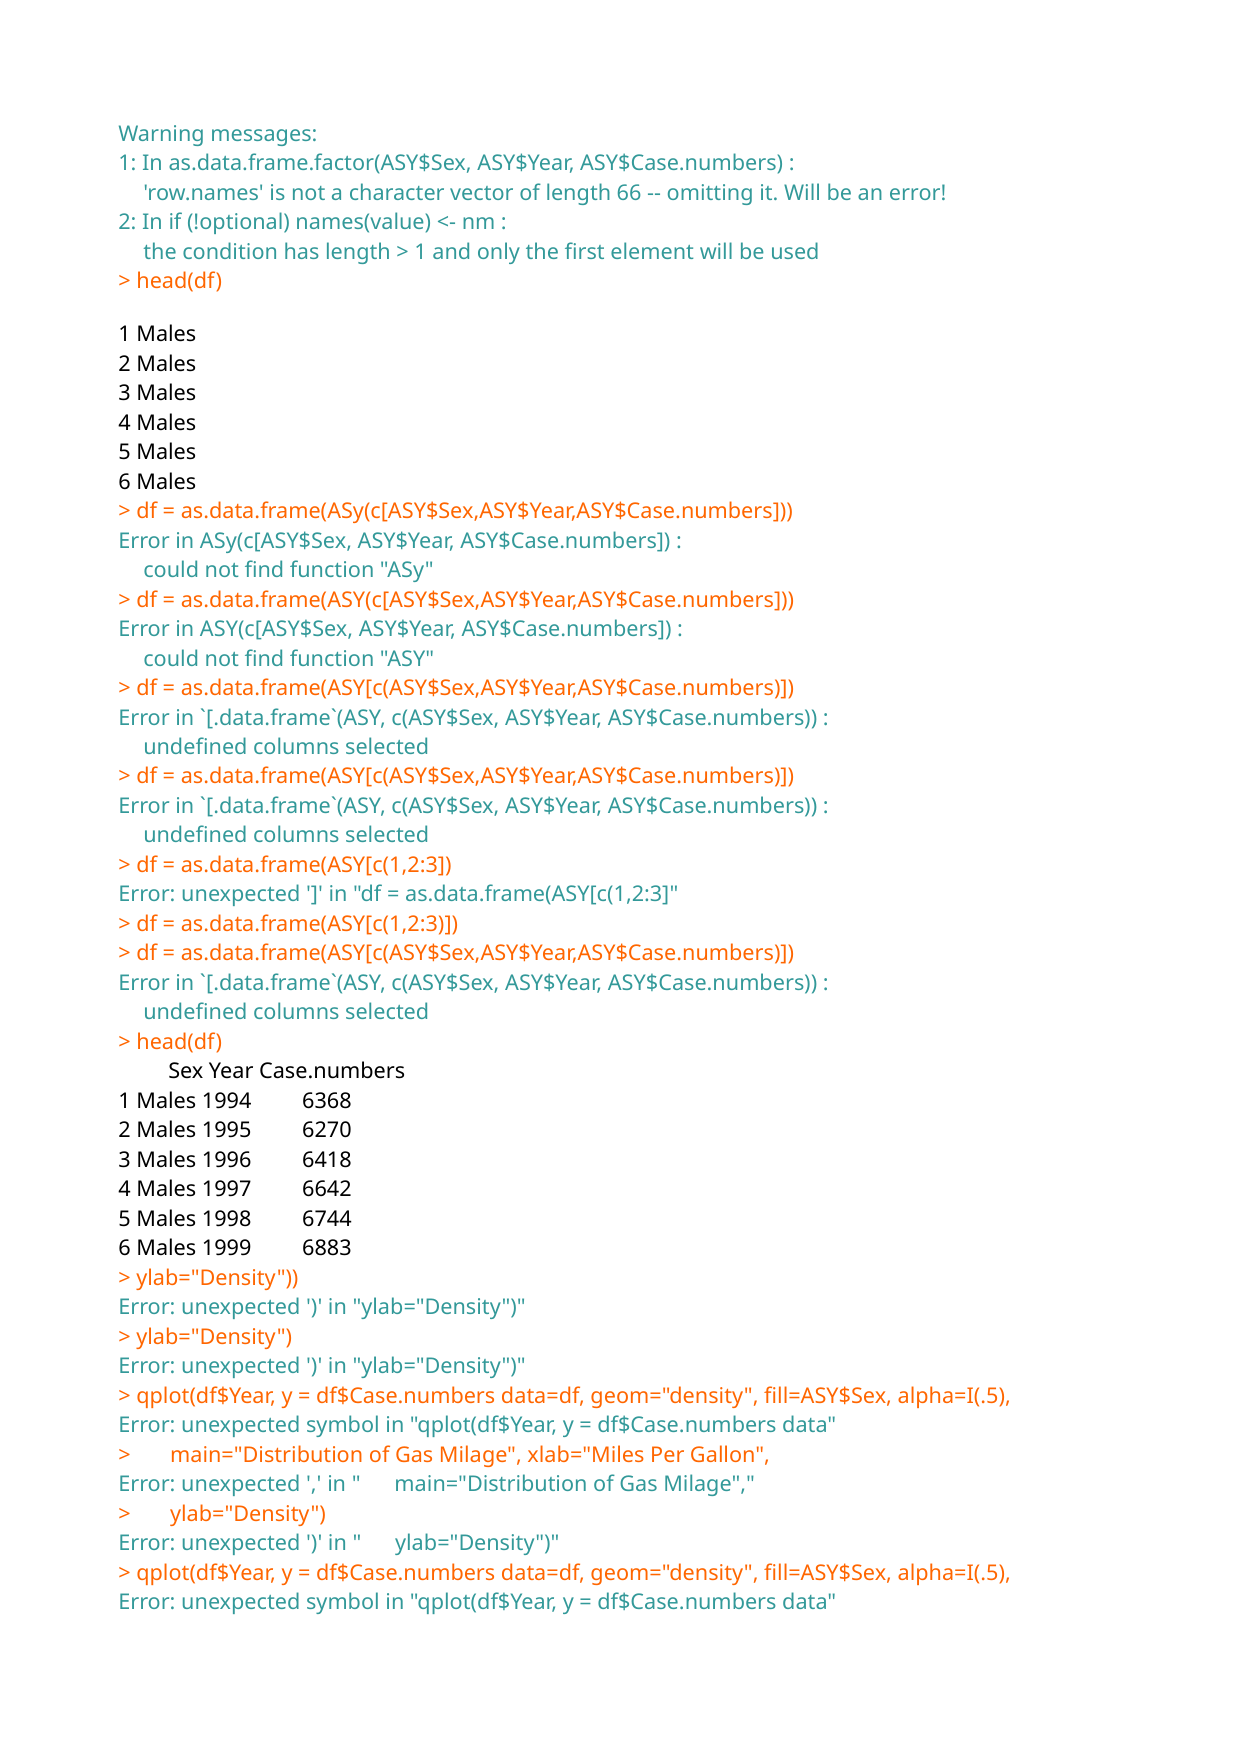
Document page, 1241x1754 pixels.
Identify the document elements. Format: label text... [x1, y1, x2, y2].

text the condition has length > 1 and only the first element will be used [118, 236, 1122, 266]
text 6 Males [118, 466, 1122, 496]
text Error: unexpected symbol in "qplot(df$Year, y = df$Case.numbers data" [118, 1409, 1122, 1439]
text Error: unexpected ')' in "ylab="Density")" [118, 1350, 1122, 1380]
text > qplot(df$Year, y = df$Case.numbers data=df, geom="density", fill=ASY$Sex, alpha=I(.5), [118, 1557, 1122, 1586]
text 5 Males [118, 437, 1122, 466]
text > df = as.data.frame(ASY[c(ASY$Sex,ASY$Year,ASY$Case.numbers)]) [118, 938, 1122, 967]
text > df = as.data.frame(ASY(c[ASY$Sex,ASY$Year,ASY$Case.numbers])) [118, 584, 1122, 613]
text Warning messages: [118, 118, 1122, 148]
text Error: unexpected ')' in "ylab="Density")" [118, 1291, 1122, 1321]
text Error in `[.data.frame`(ASY, c(ASY$Sex, ASY$Year, ASY$Case.numbers)) : [118, 702, 1122, 731]
text > qplot(df$Year, y = df$Case.numbers data=df, geom="density", fill=ASY$Sex, alpha=I(.5), [118, 1380, 1122, 1409]
text undefined columns selected [118, 997, 1122, 1026]
text Error: unexpected ')' in " ylab="Density")" [118, 1527, 1122, 1557]
text Error: unexpected symbol in "qplot(df$Year, y = df$Case.numbers data" [118, 1586, 1122, 1616]
text > ylab="Density") [118, 1321, 1122, 1350]
text could not find function "ASy" [118, 554, 1122, 584]
text Error in `[.data.frame`(ASY, c(ASY$Sex, ASY$Year, ASY$Case.numbers)) : [118, 967, 1122, 997]
text Error: unexpected ',' in " main="Distribution of Gas Milage"," [118, 1468, 1122, 1498]
text 1 Males [118, 319, 1122, 348]
text 4 Males 1997 6642 [118, 1173, 1122, 1203]
text 3 Males 1996 6418 [118, 1144, 1122, 1173]
text 2 Males [118, 348, 1122, 378]
text 4 Males [118, 407, 1122, 437]
text Sex Year Case.numbers [118, 1056, 1122, 1085]
text > df = as.data.frame(ASY[c(1,2:3]) [118, 849, 1122, 879]
text > df = as.data.frame(ASY[c(ASY$Sex,ASY$Year,ASY$Case.numbers)]) [118, 761, 1122, 790]
text > head(df) [118, 1026, 1122, 1056]
text Error in `[.data.frame`(ASY, c(ASY$Sex, ASY$Year, ASY$Case.numbers)) : [118, 790, 1122, 820]
text > df = as.data.frame(ASY[c(1,2:3)]) [118, 908, 1122, 938]
text > ylab="Density") [118, 1498, 1122, 1527]
text undefined columns selected [118, 820, 1122, 849]
text 2 Males 1995 6270 [118, 1114, 1122, 1144]
text 2: In if (!optional) names(value) <- nm : [118, 207, 1122, 236]
text > head(df) [118, 266, 1122, 295]
text 1: In as.data.frame.factor(ASY$Sex, ASY$Year, ASY$Case.numbers) : [118, 148, 1122, 177]
text 1 Males 1994 6368 [118, 1085, 1122, 1114]
text Error in ASy(c[ASY$Sex, ASY$Year, ASY$Case.numbers]) : [118, 525, 1122, 554]
text > ylab="Density")) [118, 1262, 1122, 1291]
text 'row.names' is not a character vector of length 66 -- omitting it. Will be an error! [118, 177, 1122, 207]
text 6 Males 1999 6883 [118, 1232, 1122, 1262]
text undefined columns selected [118, 731, 1122, 761]
text Error: unexpected ']' in "df = as.data.frame(ASY[c(1,2:3]" [118, 879, 1122, 908]
text > df = as.data.frame(ASY[c(ASY$Sex,ASY$Year,ASY$Case.numbers)]) [118, 672, 1122, 702]
text 5 Males 1998 6744 [118, 1203, 1122, 1232]
text could not find function "ASY" [118, 643, 1122, 672]
text 3 Males [118, 378, 1122, 407]
text > df = as.data.frame(ASy(c[ASY$Sex,ASY$Year,ASY$Case.numbers])) [118, 496, 1122, 525]
text Error in ASY(c[ASY$Sex, ASY$Year, ASY$Case.numbers]) : [118, 613, 1122, 643]
text > main="Distribution of Gas Milage", xlab="Miles Per Gallon", [118, 1439, 1122, 1468]
